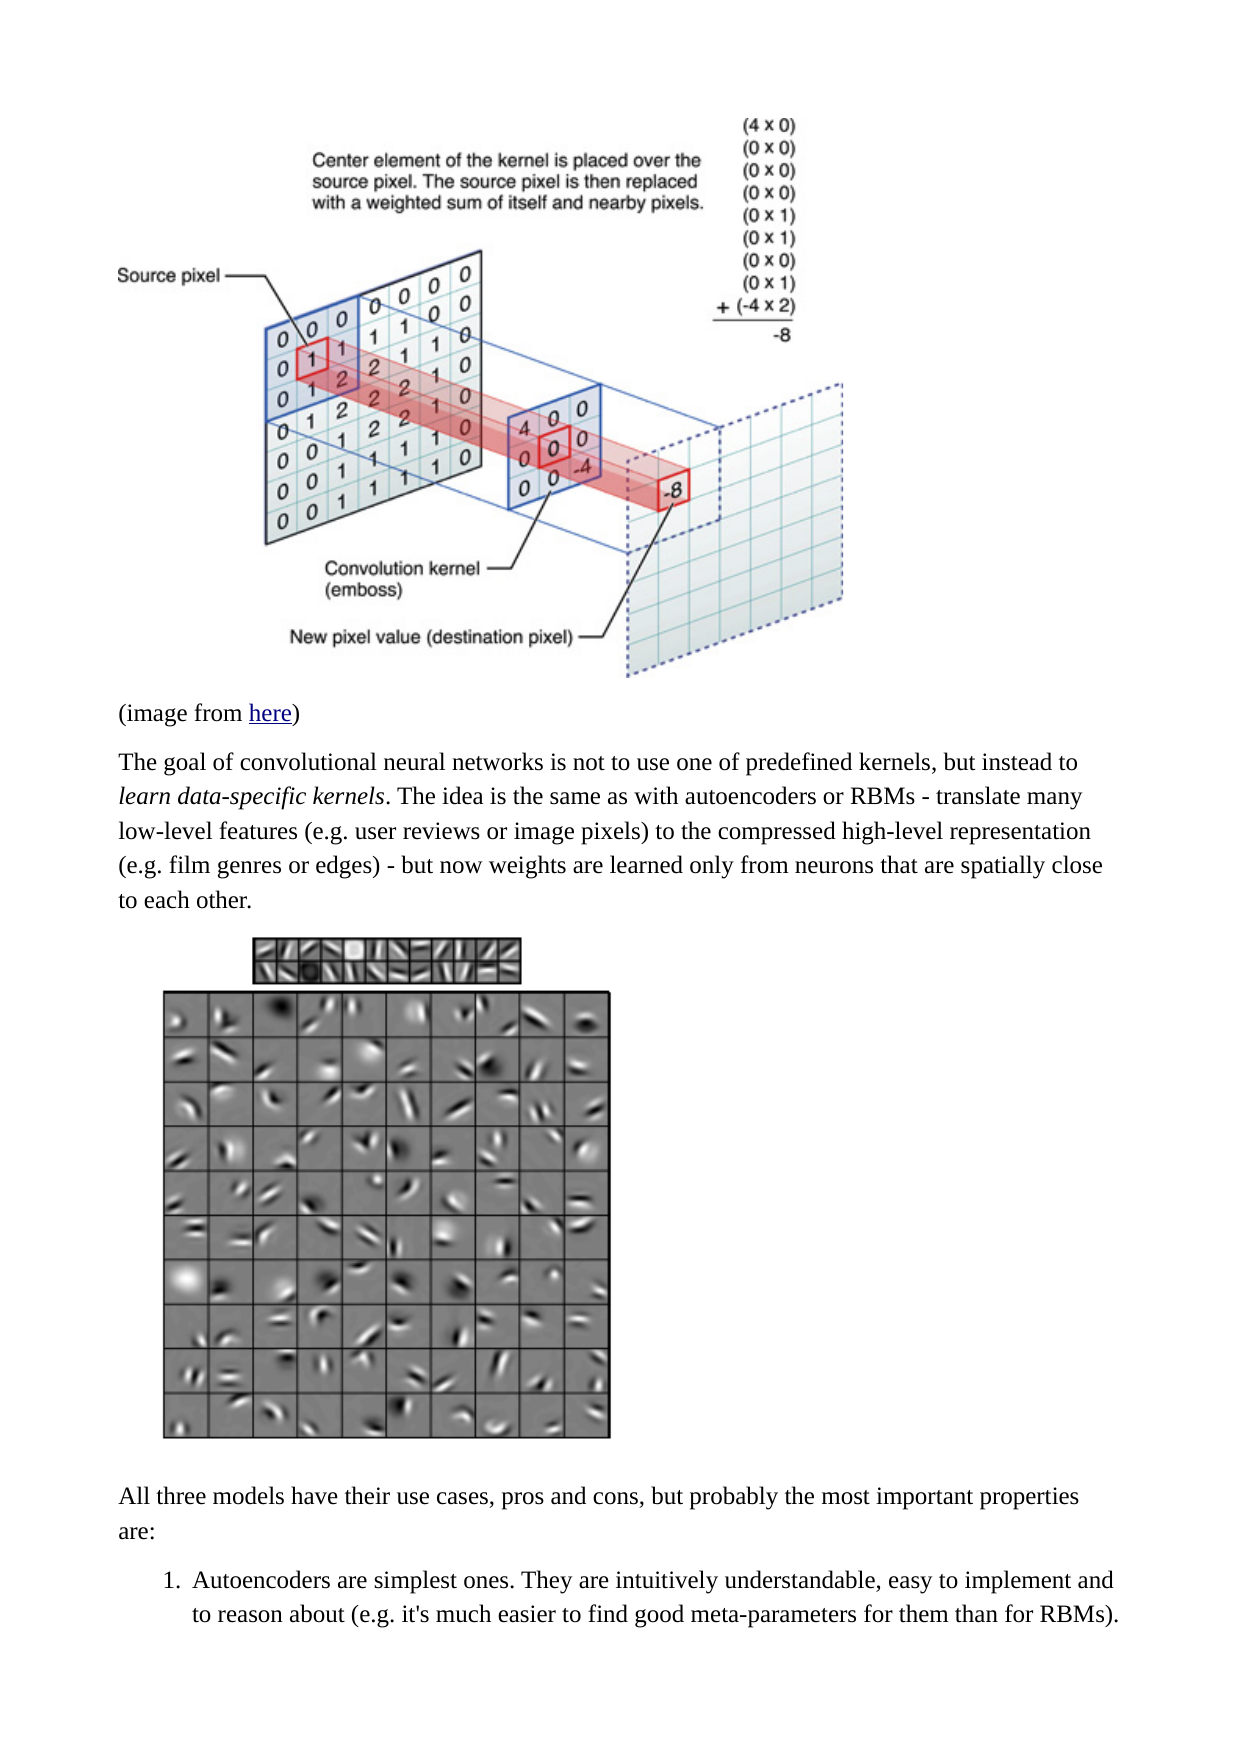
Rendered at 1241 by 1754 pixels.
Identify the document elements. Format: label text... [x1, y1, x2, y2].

picture [118, 933, 658, 1456]
text The goal of convolutional neural networks is not to use one of predefined kernels, but instead to learn data-specific kernels. The idea is the same as with autoencoders or RBMs - translate many low-level features (e.g. user reviews or image pixels) to the compressed high-level representation (e.g. film genres or edges) - but now weights are learned only from neurons that are spatially close to each other. [118, 747, 1122, 913]
picture [118, 118, 844, 678]
text (image from here) [118, 698, 1122, 727]
text All three models have their use cases, pros and cons, but probably the most important properties are: [118, 1481, 1122, 1545]
list Autoencoders are simplest ones. They are intuitively understandable, easy to implement and to reason about (e.g. it's much easier to find good meta-parameters for them than for RBMs). [162, 1565, 1122, 1628]
